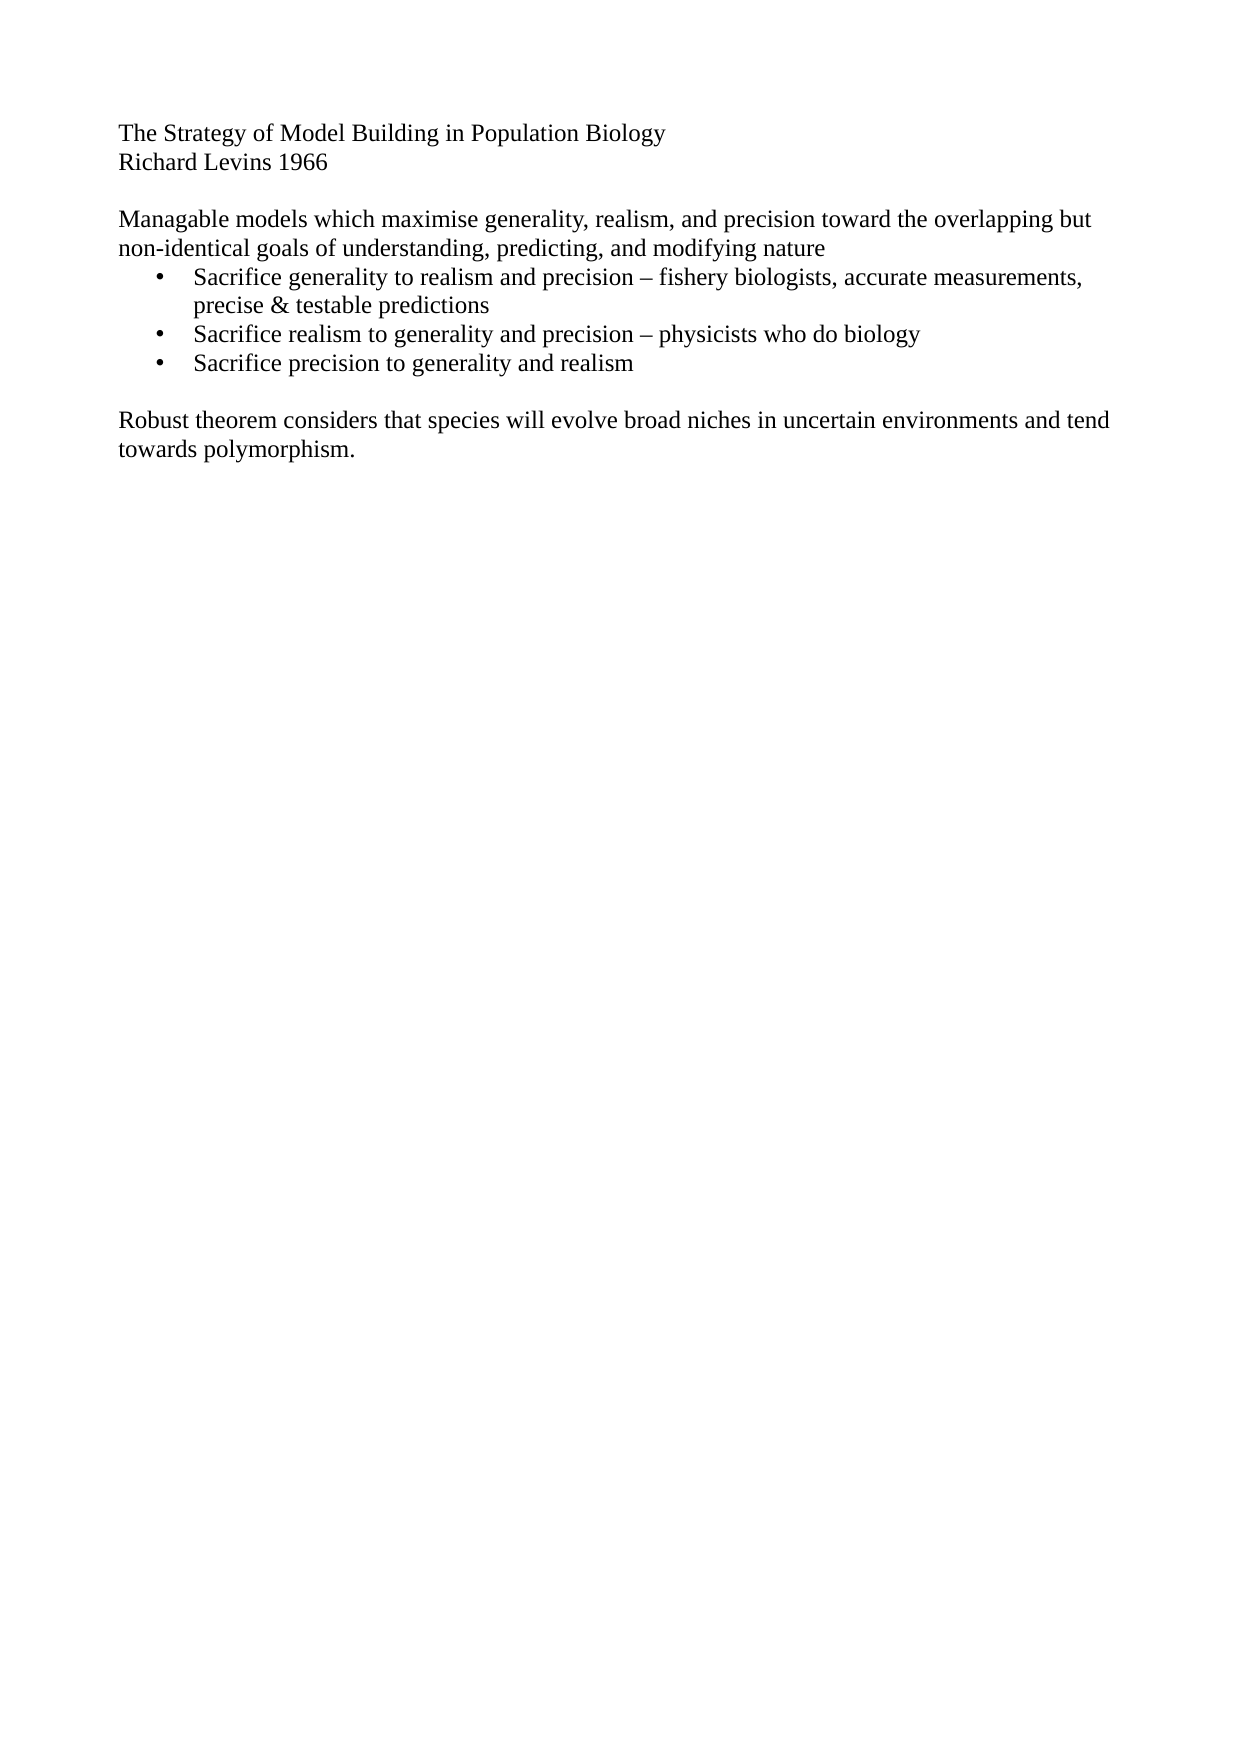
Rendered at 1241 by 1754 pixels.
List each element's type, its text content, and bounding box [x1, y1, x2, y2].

list Sacrifice generality to realism and precision – fishery biologists, accurate measurements, precise & testable predictions [156, 262, 1122, 319]
list Sacrifice precision to generality and realism [156, 348, 1122, 377]
text Robust theorem considers that species will evolve broad niches in uncertain environments and tend towards polymorphism. [118, 406, 1122, 463]
text Richard Levins 1966 [118, 147, 1122, 176]
list Sacrifice realism to generality and precision – physicists who do biology [156, 319, 1122, 348]
text Managable models which maximise generality, realism, and precision toward the overlapping but non-identical goals of understanding, predicting, and modifying nature [118, 204, 1122, 262]
text The Strategy of Model Building in Population Biology [118, 118, 1122, 147]
